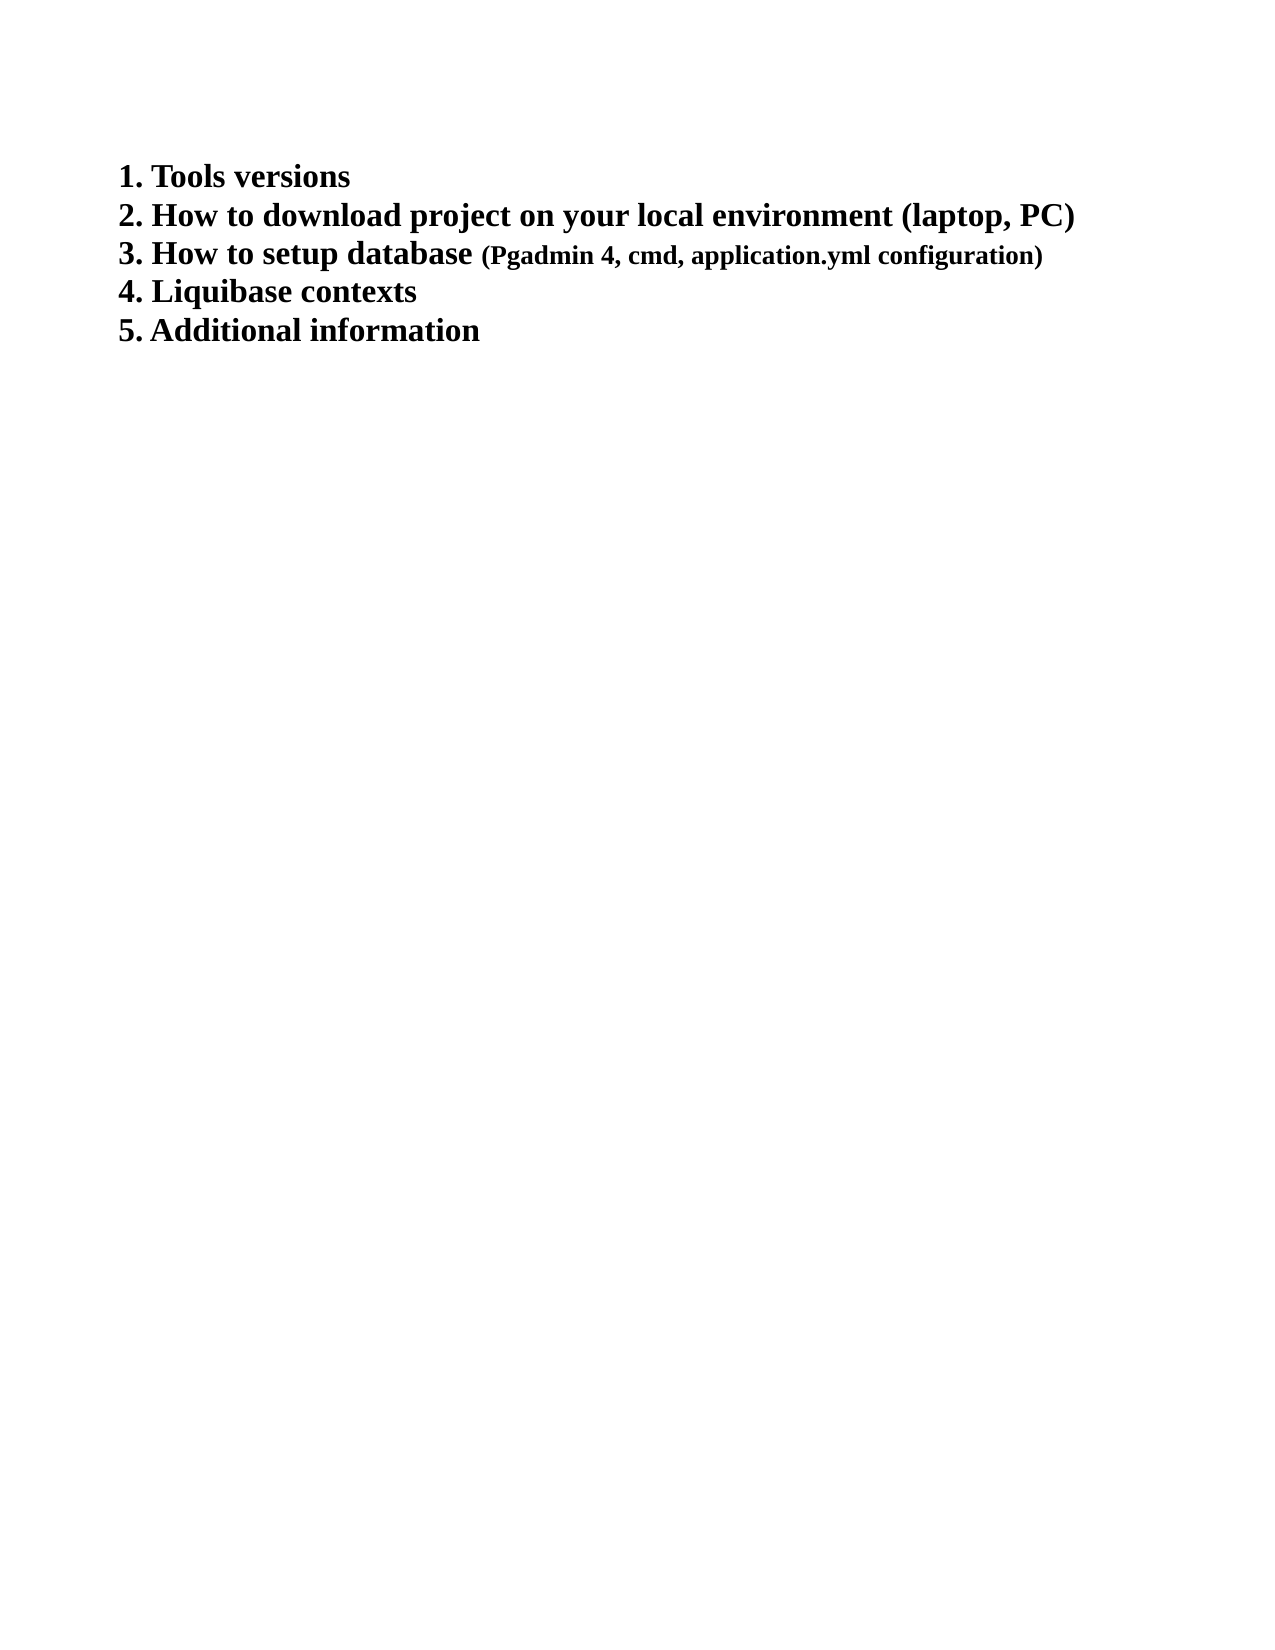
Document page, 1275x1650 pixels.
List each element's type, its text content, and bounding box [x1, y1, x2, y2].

text 5. Additional information [118, 310, 1157, 348]
text 4. Liquibase contexts [118, 271, 1157, 310]
text 3. How to setup database (Pgadmin 4, cmd, application.yml configuration) [118, 233, 1157, 271]
text 1. Tools versions [118, 156, 1157, 195]
text 2. How to download project on your local environment (laptop, PC) [118, 195, 1157, 233]
